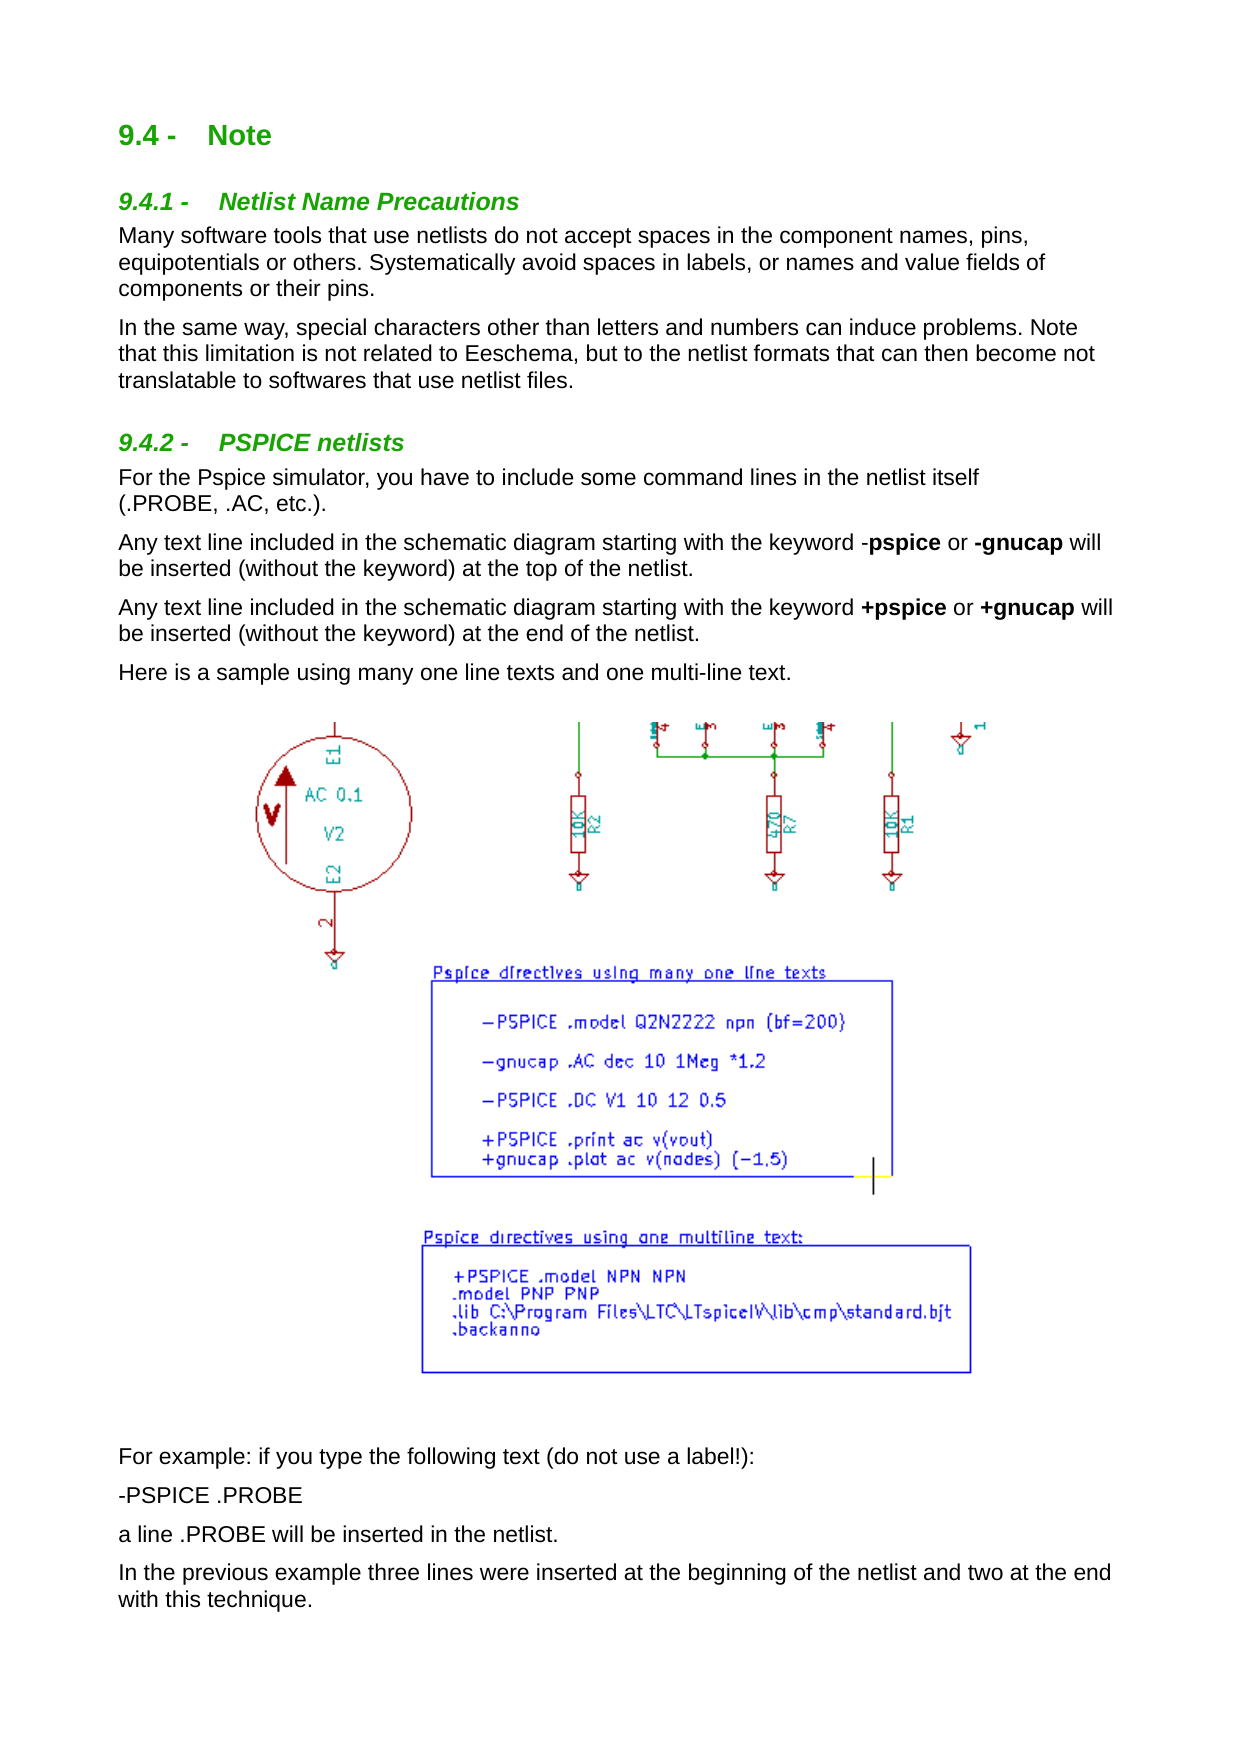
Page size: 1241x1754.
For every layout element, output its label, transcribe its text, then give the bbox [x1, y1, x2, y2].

subtitle Netlist Name Precautions [118, 187, 1122, 216]
subtitle PSPICE netlists [118, 428, 1122, 457]
text Any text line included in the schematic diagram starting with the keyword +pspice or +gnucap will be inserted (without the keyword) at the end of the netlist. [118, 594, 1122, 647]
text For the Pspice simulator, you have to include some command lines in the netlist itself (.PROBE, .AC, etc.). [118, 464, 1122, 516]
text In the same way, special characters other than letters and numbers can induce problems. Note that this limitation is not related to Eeschema, but to the netlist formats that can then become not translatable to softwares that use netlist files. [118, 314, 1122, 393]
text Any text line included in the schematic diagram starting with the keyword -pspice or -gnucap will be inserted (without the keyword) at the top of the netlist. [118, 529, 1122, 582]
text In the previous example three lines were inserted at the beginning of the netlist and two at the end with this technique. [118, 1559, 1122, 1612]
text -PSPICE .PROBE [118, 1482, 1122, 1508]
text Many software tools that use netlists do not accept spaces in the component names, pins, equipotentials or others. Systematically avoid spaces in labels, or names and value fields of components or their pins. [118, 222, 1122, 301]
text a line .PROBE will be inserted in the netlist. [118, 1521, 1122, 1547]
text Here is a sample using many one line texts and one multi-line text. [118, 659, 1122, 686]
picture [198, 722, 1042, 1419]
subtitle Note [118, 118, 1122, 152]
text For example: if you type the following text (do not use a label!): [118, 1443, 1122, 1469]
